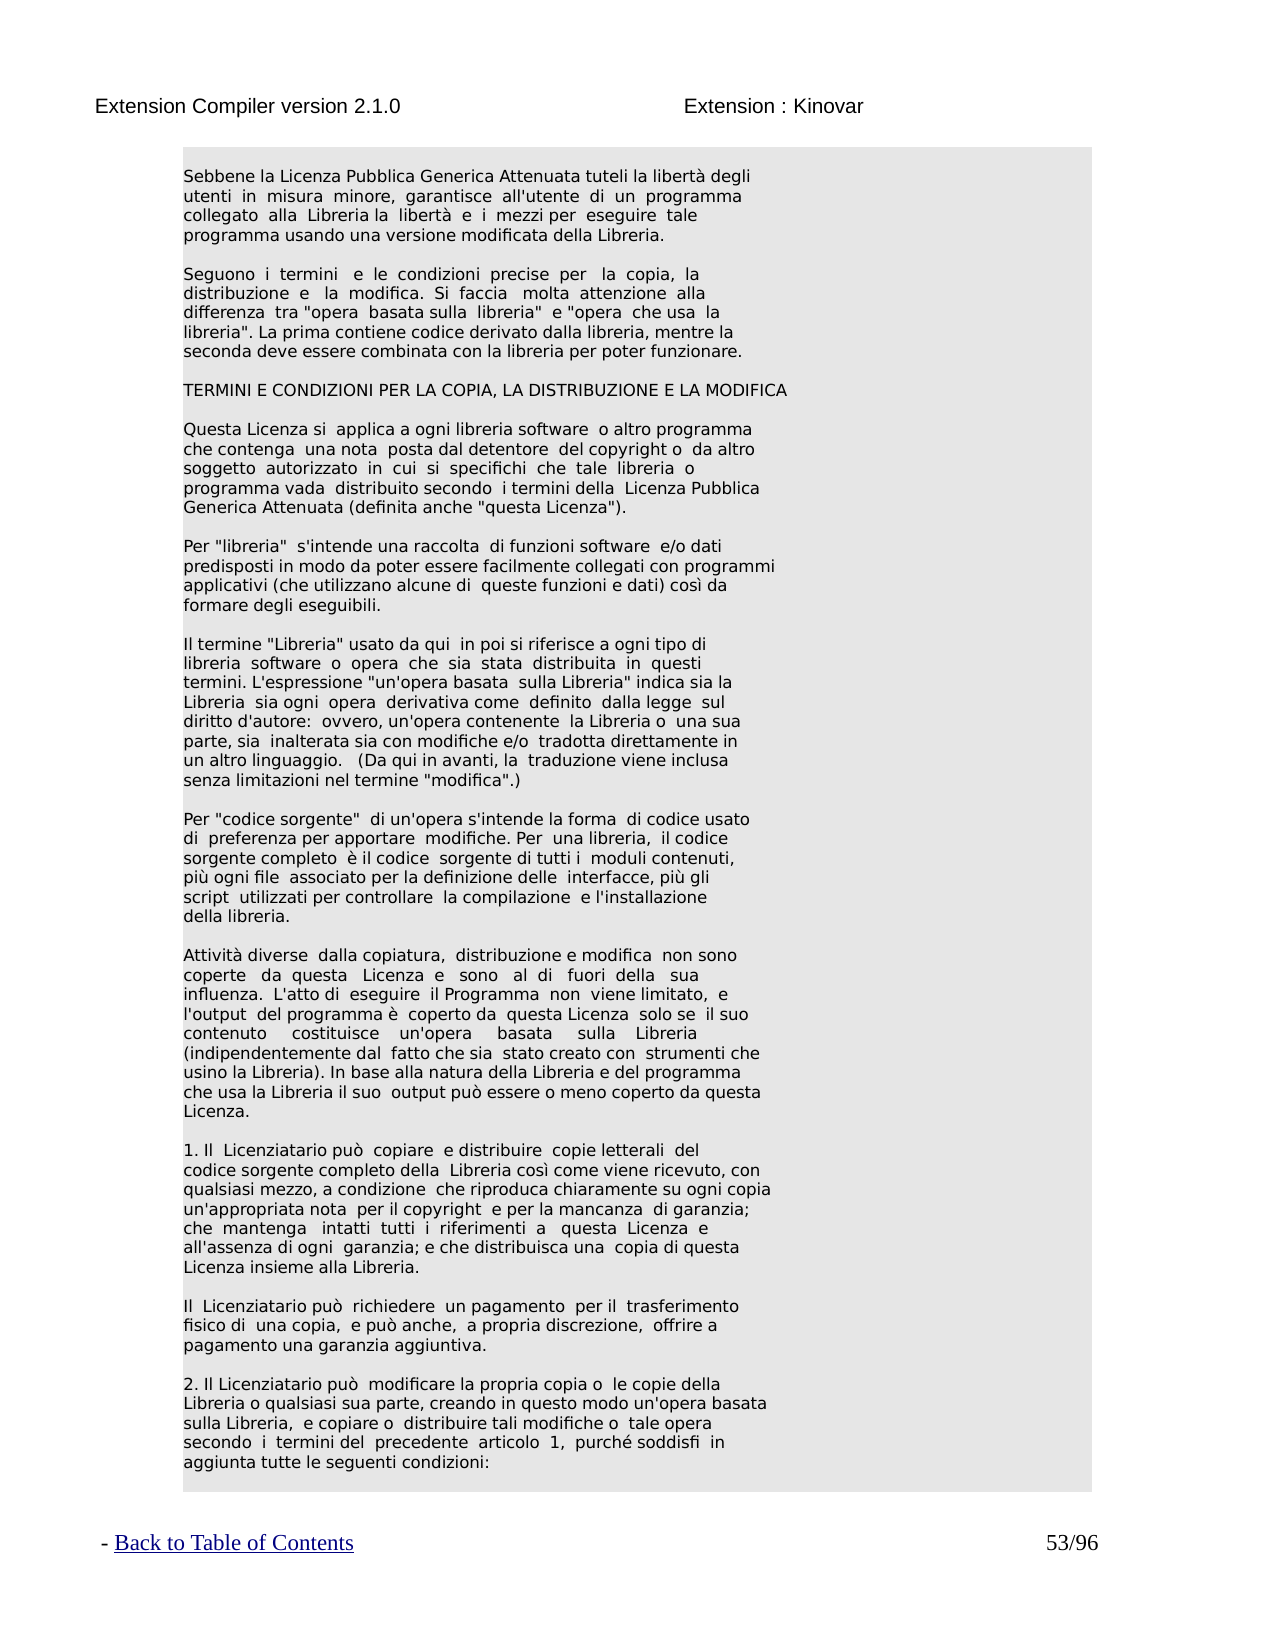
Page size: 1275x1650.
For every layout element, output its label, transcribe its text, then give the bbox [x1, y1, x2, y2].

text un altro linguaggio. (Da qui in avanti, la traduzione viene inclusa [183, 751, 1092, 771]
text più ogni file associato per la definizione delle interfacce, più gli [183, 868, 1092, 888]
text Generica Attenuata (definita anche "questa Licenza"). [183, 498, 1092, 518]
text libreria software o opera che sia stata distribuita in questi [183, 654, 1092, 673]
text applicativi (che utilizzano alcune di queste funzioni e dati) così da [183, 576, 1092, 596]
text diritto d'autore: ovvero, un'opera contenente la Libreria o una sua [183, 712, 1092, 732]
text codice sorgente completo della Libreria così come viene ricevuto, con [183, 1160, 1092, 1180]
text Seguono i termini e le condizioni precise per la copia, la [183, 264, 1092, 284]
text sorgente completo è il codice sorgente di tutti i moduli contenuti, [183, 849, 1092, 868]
text sulla Libreria, e copiare o distribuire tali modifiche o tale opera [183, 1414, 1092, 1433]
text programma vada distribuito secondo i termini della Licenza Pubblica [183, 479, 1092, 498]
text Licenza. [183, 1102, 1092, 1121]
text fisico di una copia, e può anche, a propria discrezione, offrire a [183, 1316, 1092, 1336]
text all'assenza di ogni garanzia; e che distribuisca una copia di questa [183, 1238, 1092, 1258]
text Il termine "Libreria" usato da qui in poi si riferisce a ogni tipo di [183, 634, 1092, 654]
text secondo i termini del precedente articolo 1, purché soddisfi in [183, 1433, 1092, 1453]
text 1. Il Licenziatario può copiare e distribuire copie letterali del [183, 1141, 1092, 1160]
text Attività diverse dalla copiatura, distribuzione e modifica non sono [183, 946, 1092, 966]
text differenza tra "opera basata sulla libreria" e "opera che usa la [183, 303, 1092, 323]
text seconda deve essere combinata con la libreria per poter funzionare. [183, 342, 1092, 362]
text che usa la Libreria il suo output può essere o meno coperto da questa [183, 1082, 1092, 1102]
text programma usando una versione modificata della Libreria. [183, 225, 1092, 245]
text Per "libreria" s'intende una raccolta di funzioni software e/o dati [183, 537, 1092, 557]
text Per "codice sorgente" di un'opera s'intende la forma di codice usato [183, 810, 1092, 829]
text pagamento una garanzia aggiuntiva. [183, 1336, 1092, 1355]
text predisposti in modo da poter essere facilmente collegati con programmi [183, 557, 1092, 576]
text influenza. L'atto di eseguire il Programma non viene limitato, e [183, 985, 1092, 1004]
text Libreria o qualsiasi sua parte, creando in questo modo un'opera basata [183, 1394, 1092, 1414]
text libreria". La prima contiene codice derivato dalla libreria, mentre la [183, 323, 1092, 342]
text parte, sia inalterata sia con modifiche e/o tradotta direttamente in [183, 732, 1092, 751]
text TERMINI E CONDIZIONI PER LA COPIA, LA DISTRIBUZIONE E LA MODIFICA [183, 381, 1092, 401]
text Licenza insieme alla Libreria. [183, 1258, 1092, 1277]
text coperte da questa Licenza e sono al di fuori della sua [183, 966, 1092, 985]
text aggiunta tutte le seguenti condizioni: [183, 1453, 1092, 1472]
text distribuzione e la modifica. Si faccia molta attenzione alla [183, 284, 1092, 303]
text qualsiasi mezzo, a condizione che riproduca chiaramente su ogni copia [183, 1180, 1092, 1199]
text contenuto costituisce un'opera basata sulla Libreria [183, 1024, 1092, 1043]
text (indipendentemente dal fatto che sia stato creato con strumenti che [183, 1043, 1092, 1063]
text usino la Libreria). In base alla natura della Libreria e del programma [183, 1063, 1092, 1082]
text 2. Il Licenziatario può modificare la propria copia o le copie della [183, 1375, 1092, 1394]
text formare degli eseguibili. [183, 596, 1092, 615]
text che mantenga intatti tutti i riferimenti a questa Licenza e [183, 1219, 1092, 1238]
text che contenga una nota posta dal detentore del copyright o da altro [183, 440, 1092, 459]
text Sebbene la Licenza Pubblica Generica Attenuata tuteli la libertà degli [183, 167, 1092, 186]
text di preferenza per apportare modifiche. Per una libreria, il codice [183, 829, 1092, 849]
text della libreria. [183, 907, 1092, 927]
text soggetto autorizzato in cui si specifichi che tale libreria o [183, 459, 1092, 479]
text senza limitazioni nel termine "modifica".) [183, 771, 1092, 790]
text un'appropriata nota per il copyright e per la mancanza di garanzia; [183, 1199, 1092, 1219]
text collegato alla Libreria la libertà e i mezzi per eseguire tale [183, 206, 1092, 225]
text Libreria sia ogni opera derivativa come definito dalla legge sul [183, 693, 1092, 712]
text utenti in misura minore, garantisce all'utente di un programma [183, 186, 1092, 206]
text Il Licenziatario può richiedere un pagamento per il trasferimento [183, 1297, 1092, 1316]
text script utilizzati per controllare la compilazione e l'installazione [183, 888, 1092, 907]
text l'output del programma è coperto da questa Licenza solo se il suo [183, 1004, 1092, 1024]
text Questa Licenza si applica a ogni libreria software o altro programma [183, 420, 1092, 440]
text termini. L'espressione "un'opera basata sulla Libreria" indica sia la [183, 673, 1092, 693]
